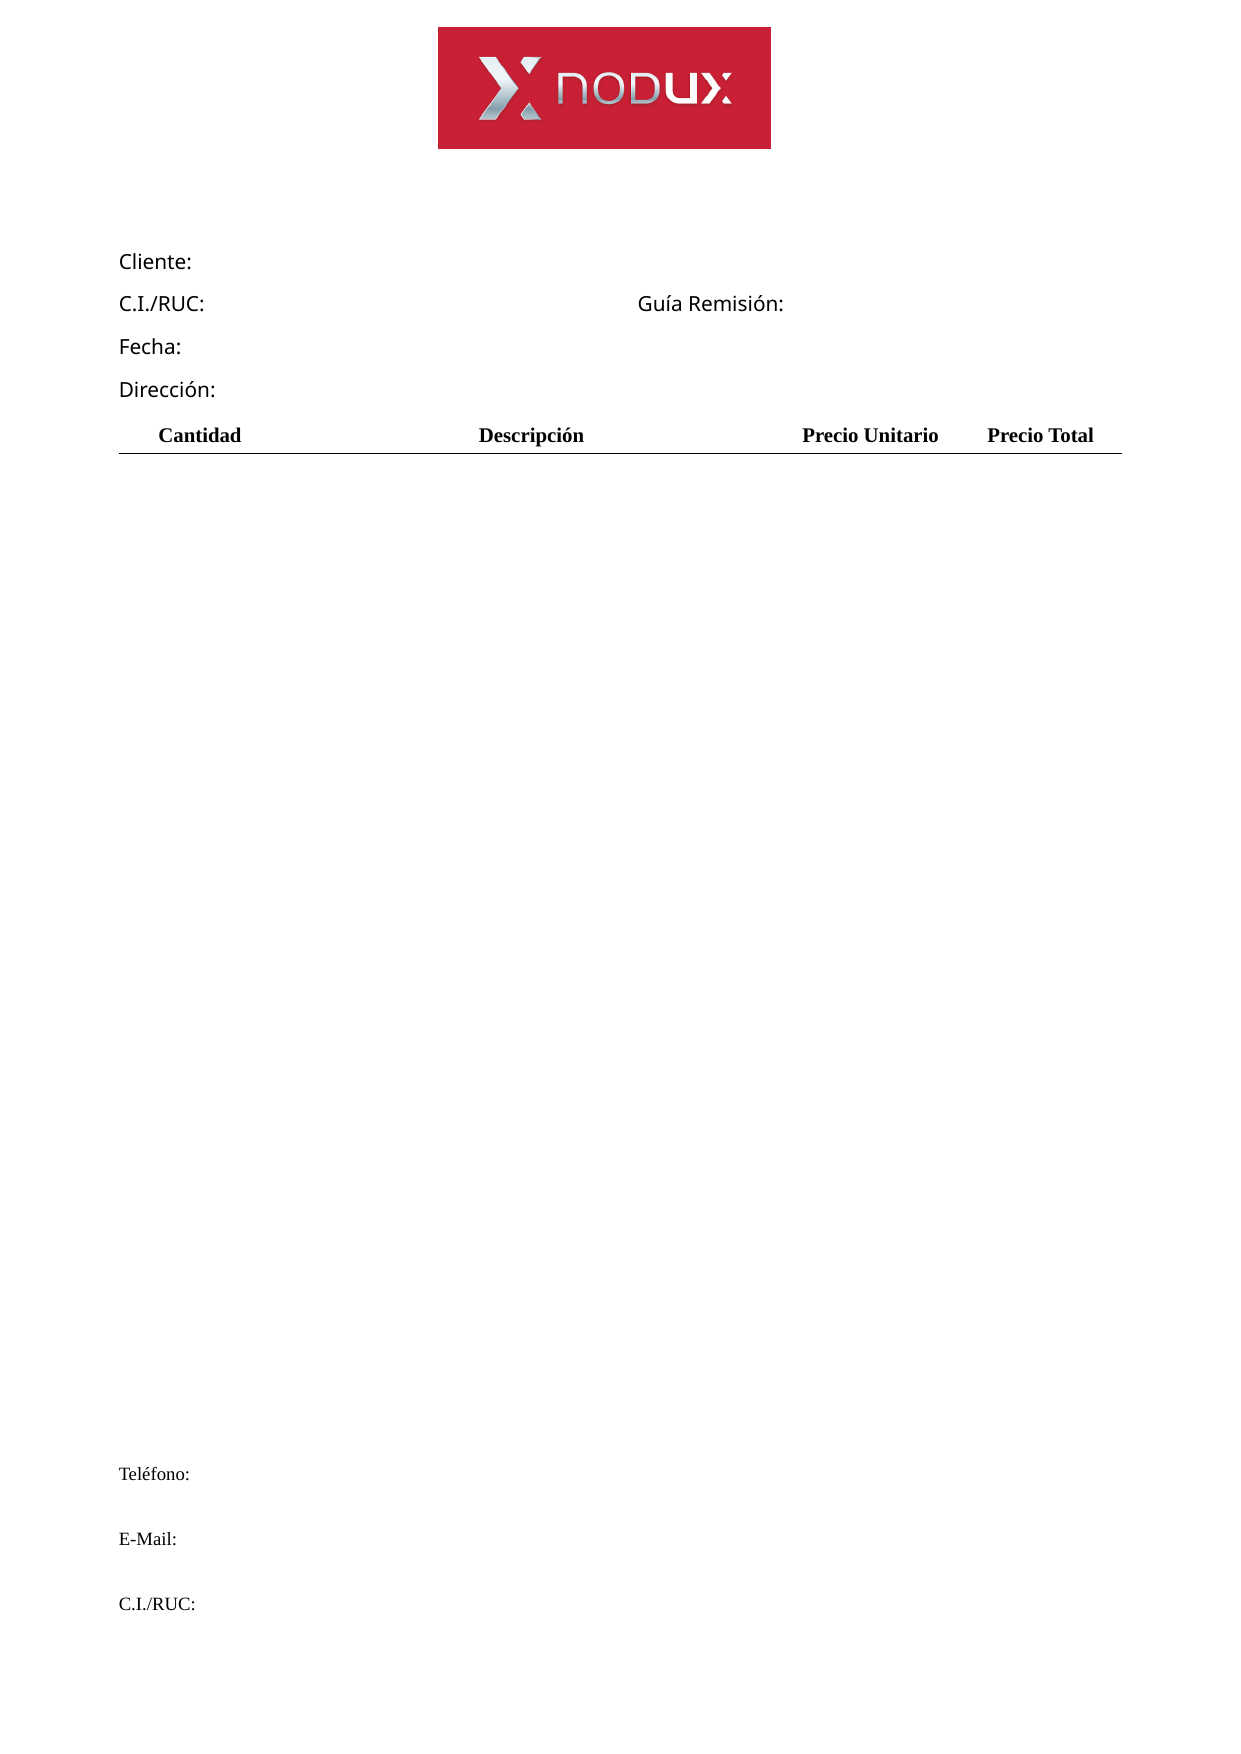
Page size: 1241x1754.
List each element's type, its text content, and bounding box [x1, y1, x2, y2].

table_header Precio Total [959, 418, 1122, 453]
table_cell [119, 454, 281, 493]
table_cell [119, 729, 281, 768]
table_cell </when> [281, 892, 782, 932]
table_cell [119, 892, 281, 932]
table_cell [119, 1219, 281, 1259]
text <if test="invoice.type == 'in_invoice'"> [118, 219, 1122, 243]
table_cell <formatLang(line.amount, invoice.party.lang, currency=invoice.currency)> [959, 573, 1122, 728]
table_cell [959, 729, 1122, 768]
table_cell [119, 808, 281, 892]
text Dirección: <invoice.party.addresses[0].street> [118, 375, 1122, 403]
table_cell [119, 1135, 281, 1219]
table_header Cantidad [119, 418, 281, 453]
table_cell [959, 808, 1122, 892]
table_cell <when test="line.type == 'subtotal'"> [281, 769, 782, 808]
table_cell [959, 454, 1122, 493]
table_cell [959, 1055, 1122, 1095]
table_cell [959, 1135, 1122, 1219]
table_cell <for each="line in line.product.name.split('\n')"> <line> </for> [281, 573, 782, 728]
table_cell [782, 769, 959, 808]
table_cell [119, 769, 281, 808]
table_cell [959, 972, 1122, 1055]
text <for each="invoice in objects"> [118, 176, 1122, 205]
table_cell <(formatLang(line.quantity, invoice.party.lang))> [119, 573, 281, 728]
table_cell </choose> [281, 1259, 782, 1299]
picture [438, 27, 771, 149]
table_cell <for each="line in invoice.lines"> [281, 454, 782, 493]
table_cell [782, 1259, 959, 1299]
table_cell [119, 1095, 281, 1135]
table_cell </when> [281, 1055, 782, 1095]
table_cell <when test="line.type == 'line'"> [281, 533, 782, 573]
text Cliente: <invoice.party.name> [118, 247, 1122, 275]
table_cell [119, 1055, 281, 1095]
table_cell [959, 493, 1122, 533]
table_cell [959, 932, 1122, 972]
table_cell [782, 892, 959, 932]
table_cell [782, 493, 959, 533]
table_cell [782, 1219, 959, 1259]
table_cell [782, 533, 959, 573]
table_cell [959, 1259, 1122, 1299]
table_cell <otherwise test=""> [281, 1095, 782, 1135]
table_cell [782, 454, 959, 493]
table_cell [119, 493, 281, 533]
table_cell <for each="line in line.description.split('\n')"> <line> </for> [281, 972, 782, 1055]
text C.I./RUC: <invoice.party.vat_code> Guía Remisión: [118, 289, 1122, 318]
table_cell [782, 932, 959, 972]
table_cell [959, 1219, 1122, 1259]
table_cell [959, 1095, 1122, 1135]
table_cell [959, 892, 1122, 932]
table_header Precio Unitario [782, 418, 959, 453]
table_cell </otherwise> [281, 1219, 782, 1259]
table_cell [959, 769, 1122, 808]
table_header Descripción [281, 418, 782, 453]
table_cell [782, 1055, 959, 1095]
table_cell <choose test=""> [281, 493, 782, 533]
table_cell </when> [281, 729, 782, 768]
table_cell [119, 932, 281, 972]
table_cell [782, 972, 959, 1055]
text Fecha: <formatLang(invoice.invoice_date, invoice.party.lang)> [118, 332, 1122, 361]
table_cell [119, 1259, 281, 1299]
table_cell [782, 729, 959, 768]
table_cell [119, 533, 281, 573]
table_cell [782, 1135, 959, 1219]
table_cell [782, 808, 959, 892]
table_cell [959, 533, 1122, 573]
table_cell <for each="line in line.description.split('\n')"> <line> </for> [281, 808, 782, 892]
table_cell [782, 1095, 959, 1135]
table_cell <formatLang(line.unit_price, invoice.party.lang, currency=invoice.currency)> [782, 573, 959, 728]
table_cell <for each="line in line.description.split('\n')"> <line> </for> [281, 1135, 782, 1219]
table_cell [119, 972, 281, 1055]
table_cell <when test="line.type == 'title'"> [281, 932, 782, 972]
